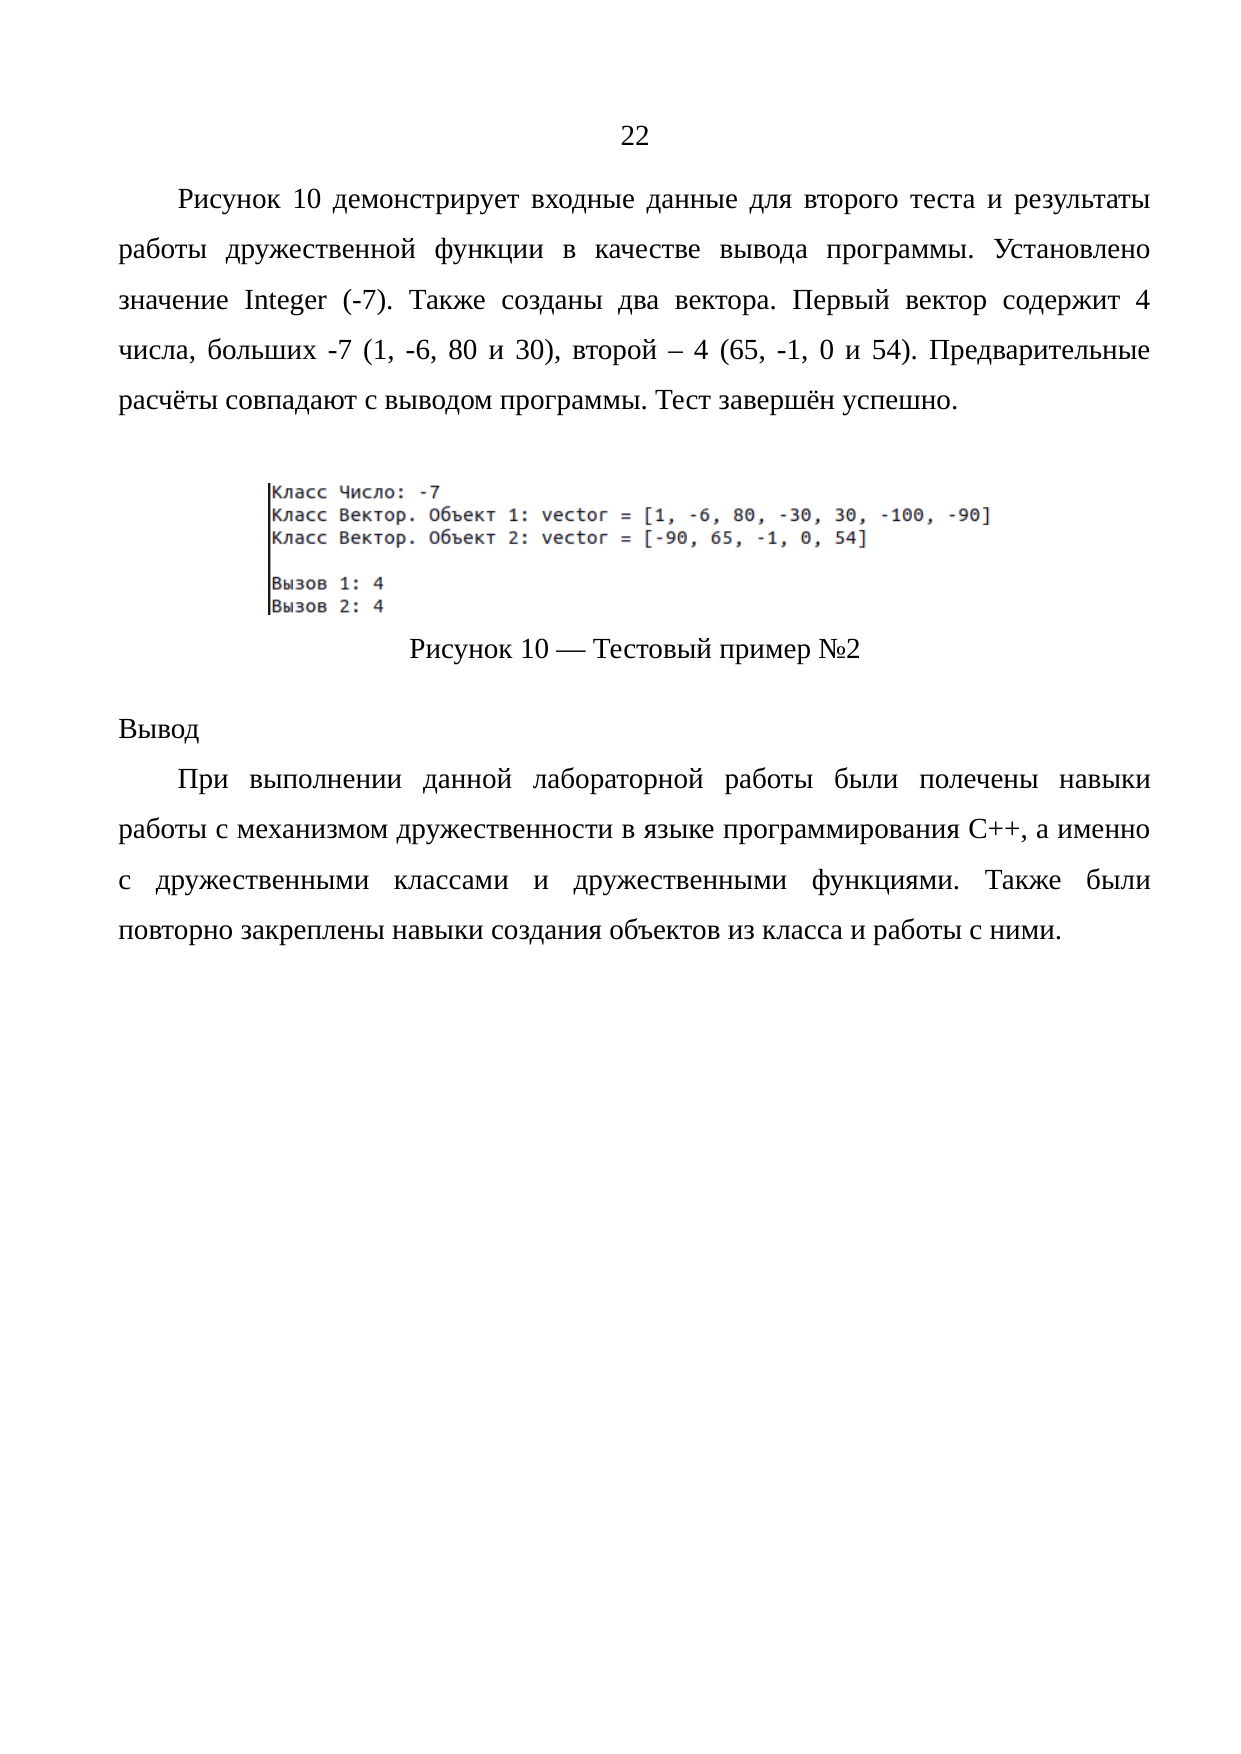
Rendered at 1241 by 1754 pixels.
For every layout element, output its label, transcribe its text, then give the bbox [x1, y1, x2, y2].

subtitle Вывод [118, 711, 1152, 744]
text Рисунок 4.2 демонстрирует входные данные для второго теста и результаты работы дружественной функции в качестве вывода программы. Установлено значение Integer (-7). Также созданы два вектора. Первый вектор содержит 4 числа, больших -7 (1, -6, 80 и 30), второй – 4 (65, -1, 0 и 54). Предварительные расчёты совпадают с выводом программы. Тест завершён успешно. [118, 181, 1152, 416]
picture [268, 483, 1002, 615]
text Рисунок 4.2 — Тестовый пример №2 [268, 615, 1002, 664]
text При выполнении данной лабораторной работы были полечены навыки работы с механизмом дружественности в языке программирования C++, а именно с дружественными классами и дружественными функциями. Также были повторно закреплены навыки создания объектов из класса и работы с ними. [118, 761, 1152, 946]
